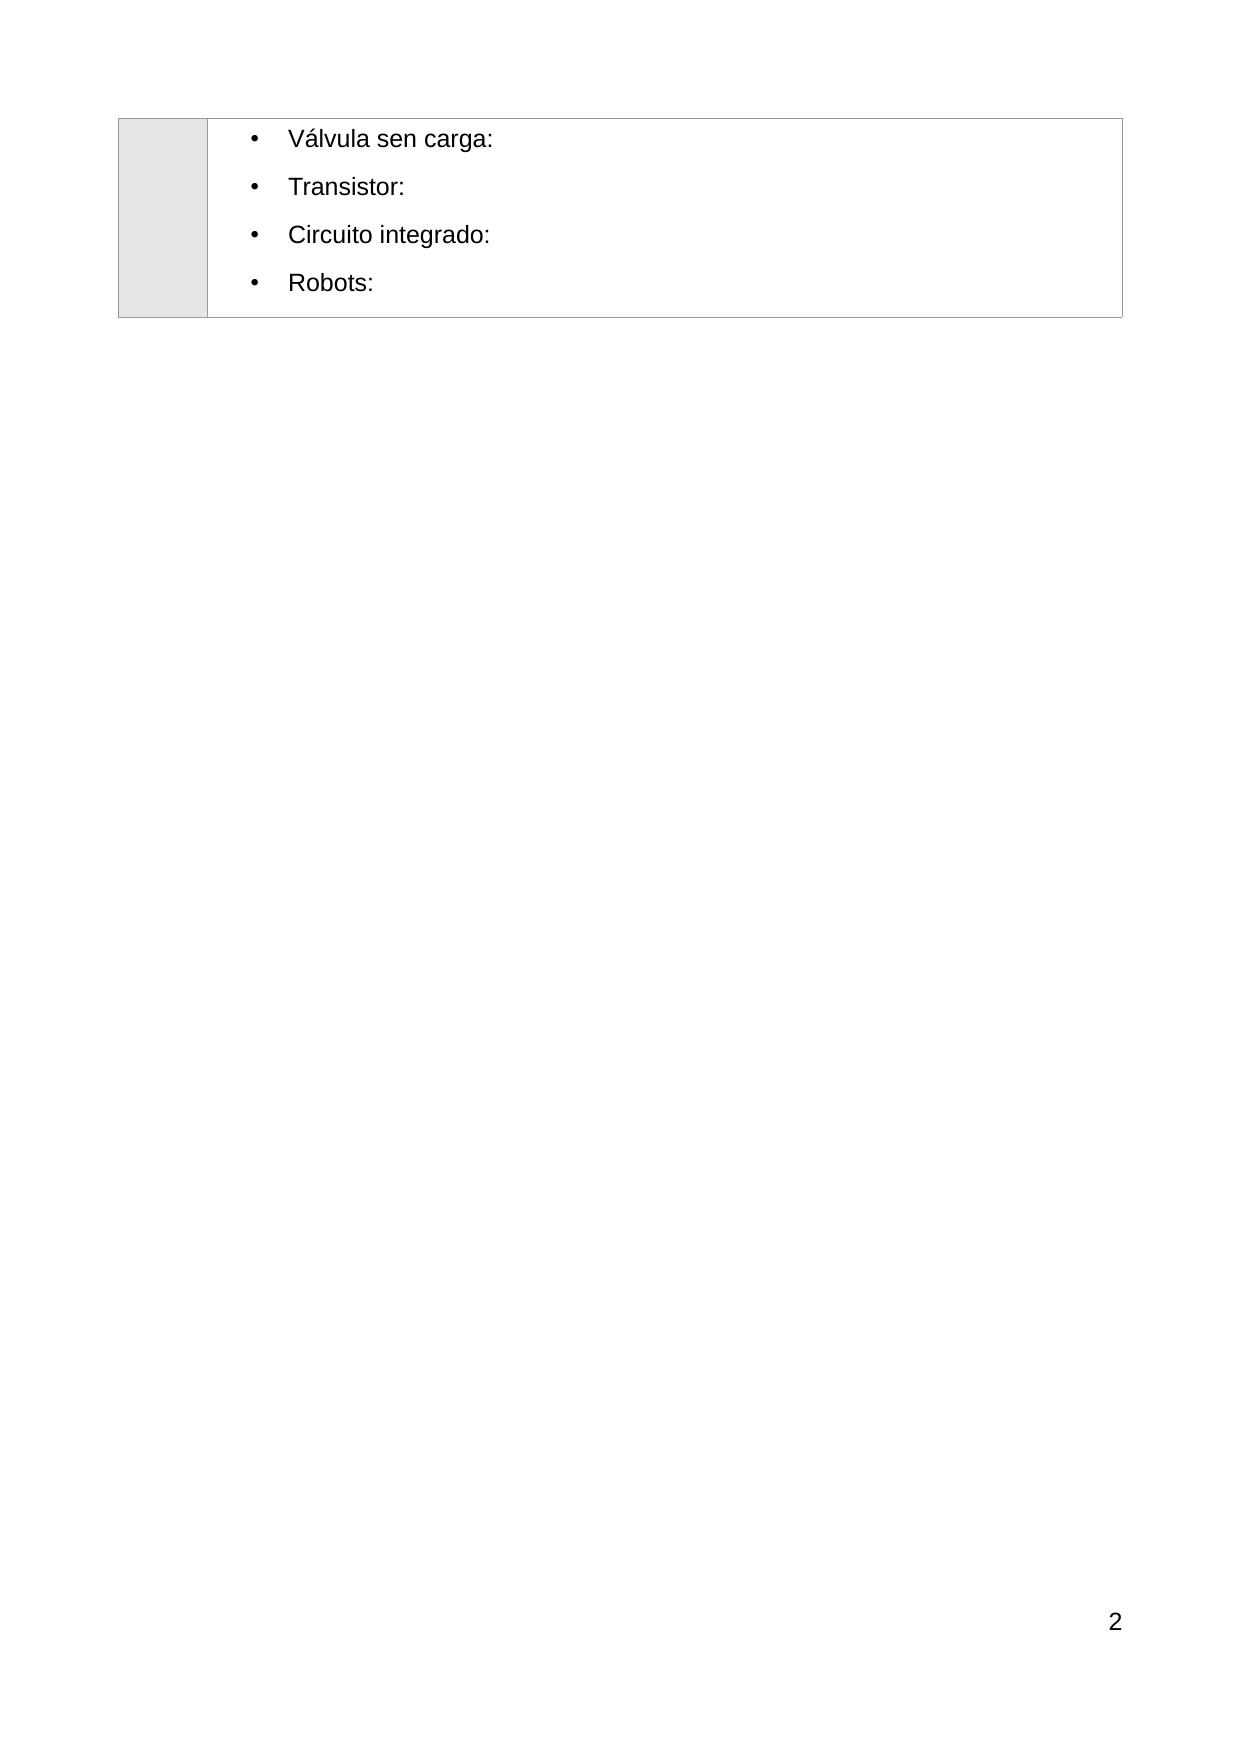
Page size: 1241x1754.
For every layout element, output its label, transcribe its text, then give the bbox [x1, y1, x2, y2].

table_header [119, 119, 207, 317]
table_header Escribe a xeración correspondente á que corresponden os seguintes compoñentes: Microprocesador: Válvula sen carga: Transistor: Circuito integrado: Robots: [208, 119, 1122, 317]
